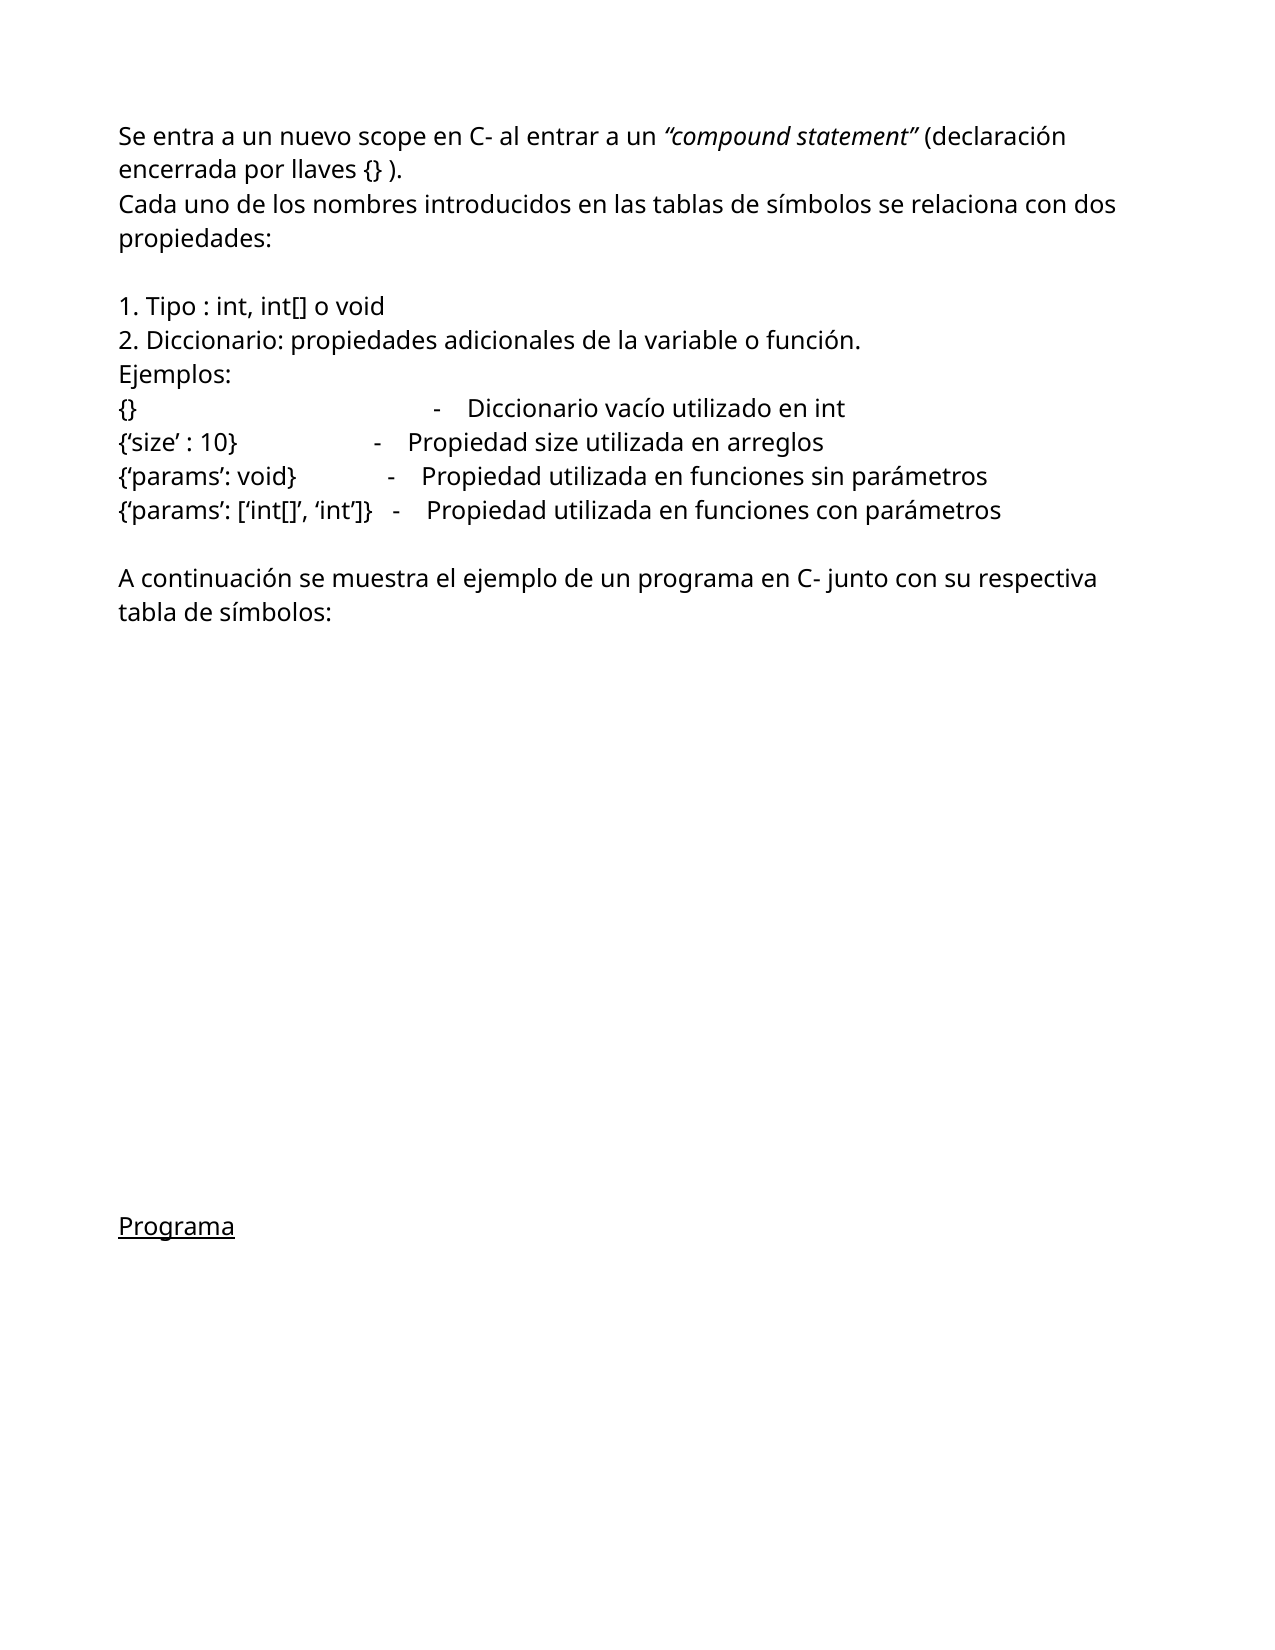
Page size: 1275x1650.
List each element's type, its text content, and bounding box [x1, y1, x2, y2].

text 2. Diccionario: propiedades adicionales de la variable o función. [118, 322, 1157, 357]
text {‘params’: [‘int[]’, ‘int’]} - Propiedad utilizada en funciones con parámetros [118, 493, 1157, 527]
text A continuación se muestra el ejemplo de un programa en C- junto con su respectiva tabla de símbolos: [118, 561, 1157, 629]
text Se entra a un nuevo scope en C- al entrar a un “compound statement” (declaración encerrada por llaves {} ). [118, 118, 1157, 186]
text Ejemplos: [118, 357, 1157, 391]
text {‘size’ : 10} - Propiedad size utilizada en arreglos [118, 425, 1157, 459]
text Programa [118, 1208, 1157, 1242]
text {‘params’: void} - Propiedad utilizada en funciones sin parámetros [118, 459, 1157, 493]
text 1. Tipo : int, int[] o void [118, 288, 1157, 322]
text {} - Diccionario vacío utilizado en int [118, 391, 1157, 425]
text Cada uno de los nombres introducidos en las tablas de símbolos se relaciona con dos propiedades: [118, 186, 1157, 254]
